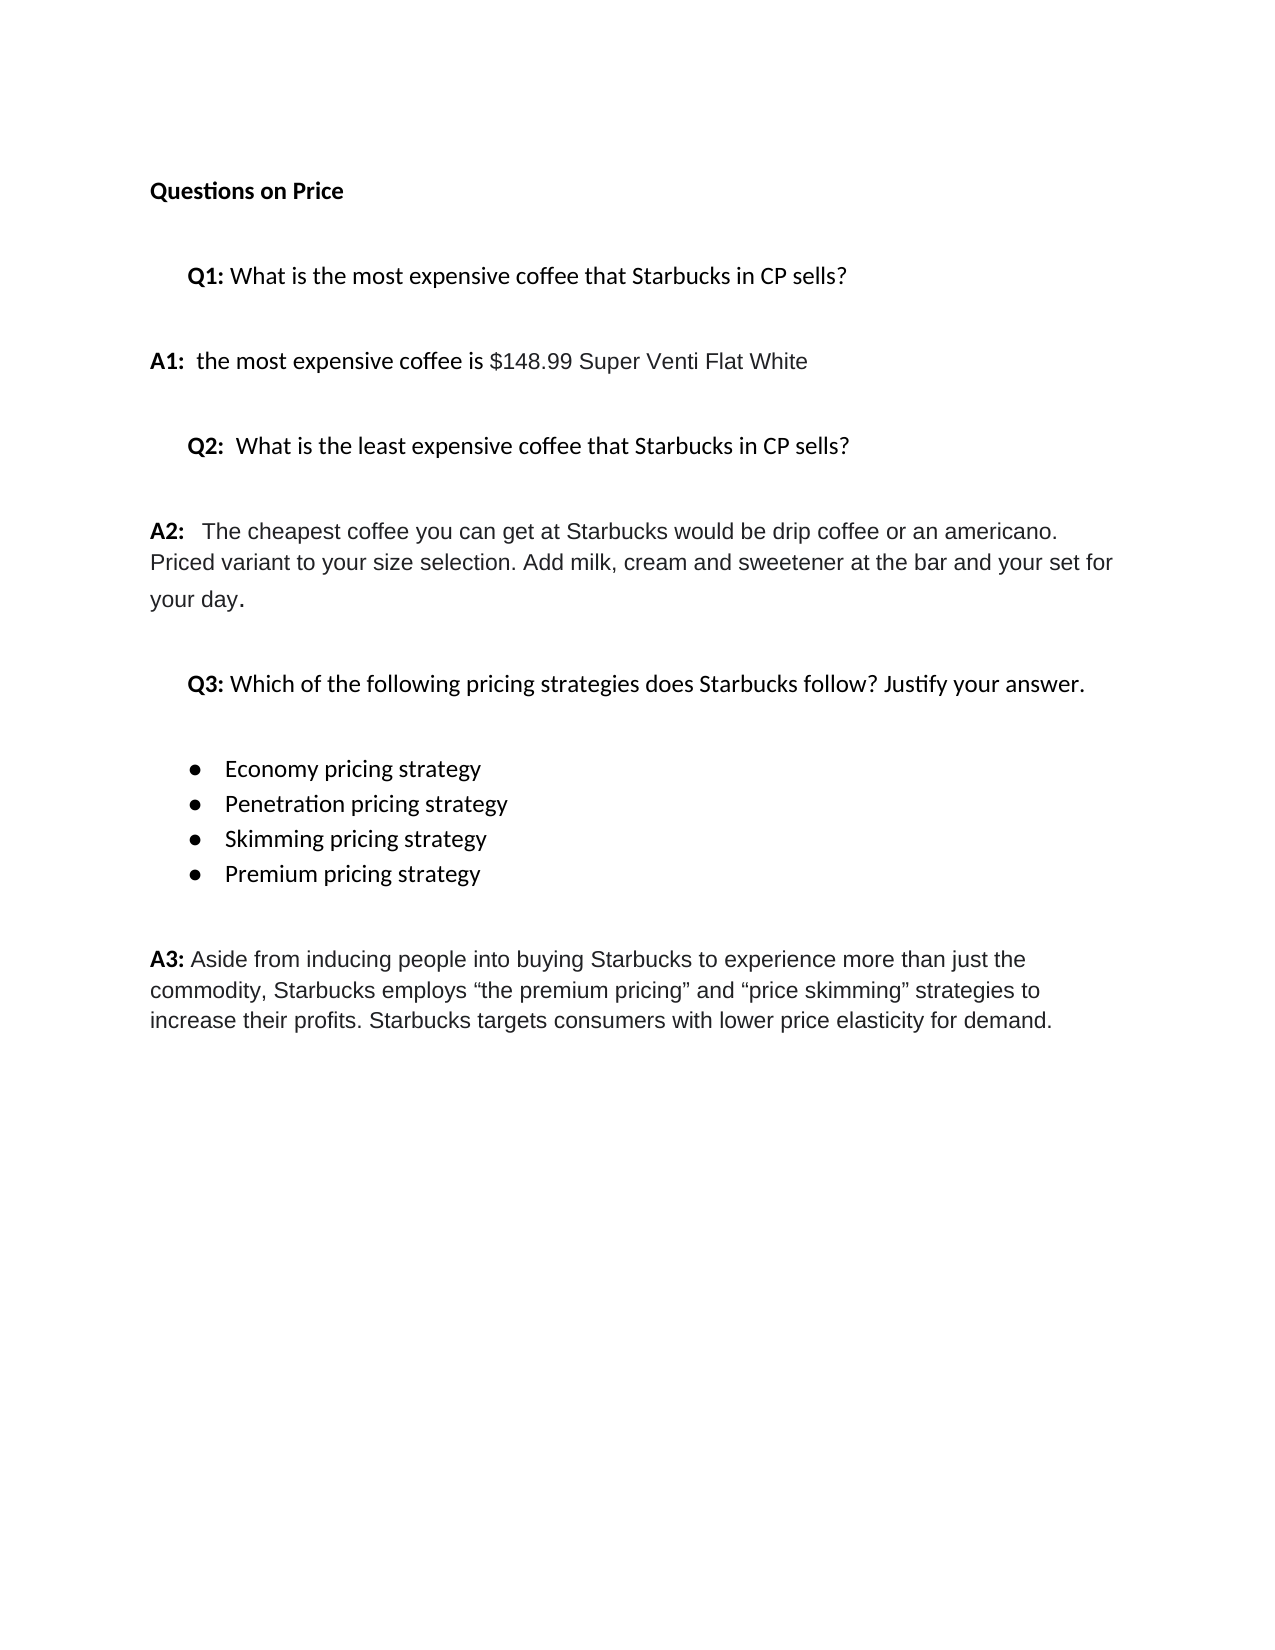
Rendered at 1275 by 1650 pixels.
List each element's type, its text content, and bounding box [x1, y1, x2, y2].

text Questions on Price [150, 175, 1125, 206]
list Economy pricing strategy [187, 753, 1125, 783]
text A2: The cheapest coffee you can get at Starbucks would be drip coffee or an americano. Priced variant to your size selection. Add milk, cream and sweetener at the bar and your set for your day. [150, 515, 1125, 613]
text Q2: What is the least expensive coffee that Starbucks in CP sells? [187, 430, 1125, 461]
text Q3: Which of the following pricing strategies does Starbucks follow? Justify your answer. [187, 668, 1125, 698]
text A1: the most expensive coffee is $148.99 Super Venti Flat White [150, 345, 1125, 376]
list Penetration pricing strategy [187, 788, 1125, 818]
text Q1: What is the most expensive coffee that Starbucks in CP sells? [187, 260, 1125, 291]
text A3: Aside from inducing people into buying Starbucks to experience more than just the commodity, Starbucks employs “the premium pricing” and “price skimming” strategies to increase their profits. Starbucks targets consumers with lower price elasticity for demand. [150, 943, 1125, 1034]
list Premium pricing strategy [187, 858, 1125, 888]
list Skimming pricing strategy [187, 823, 1125, 853]
